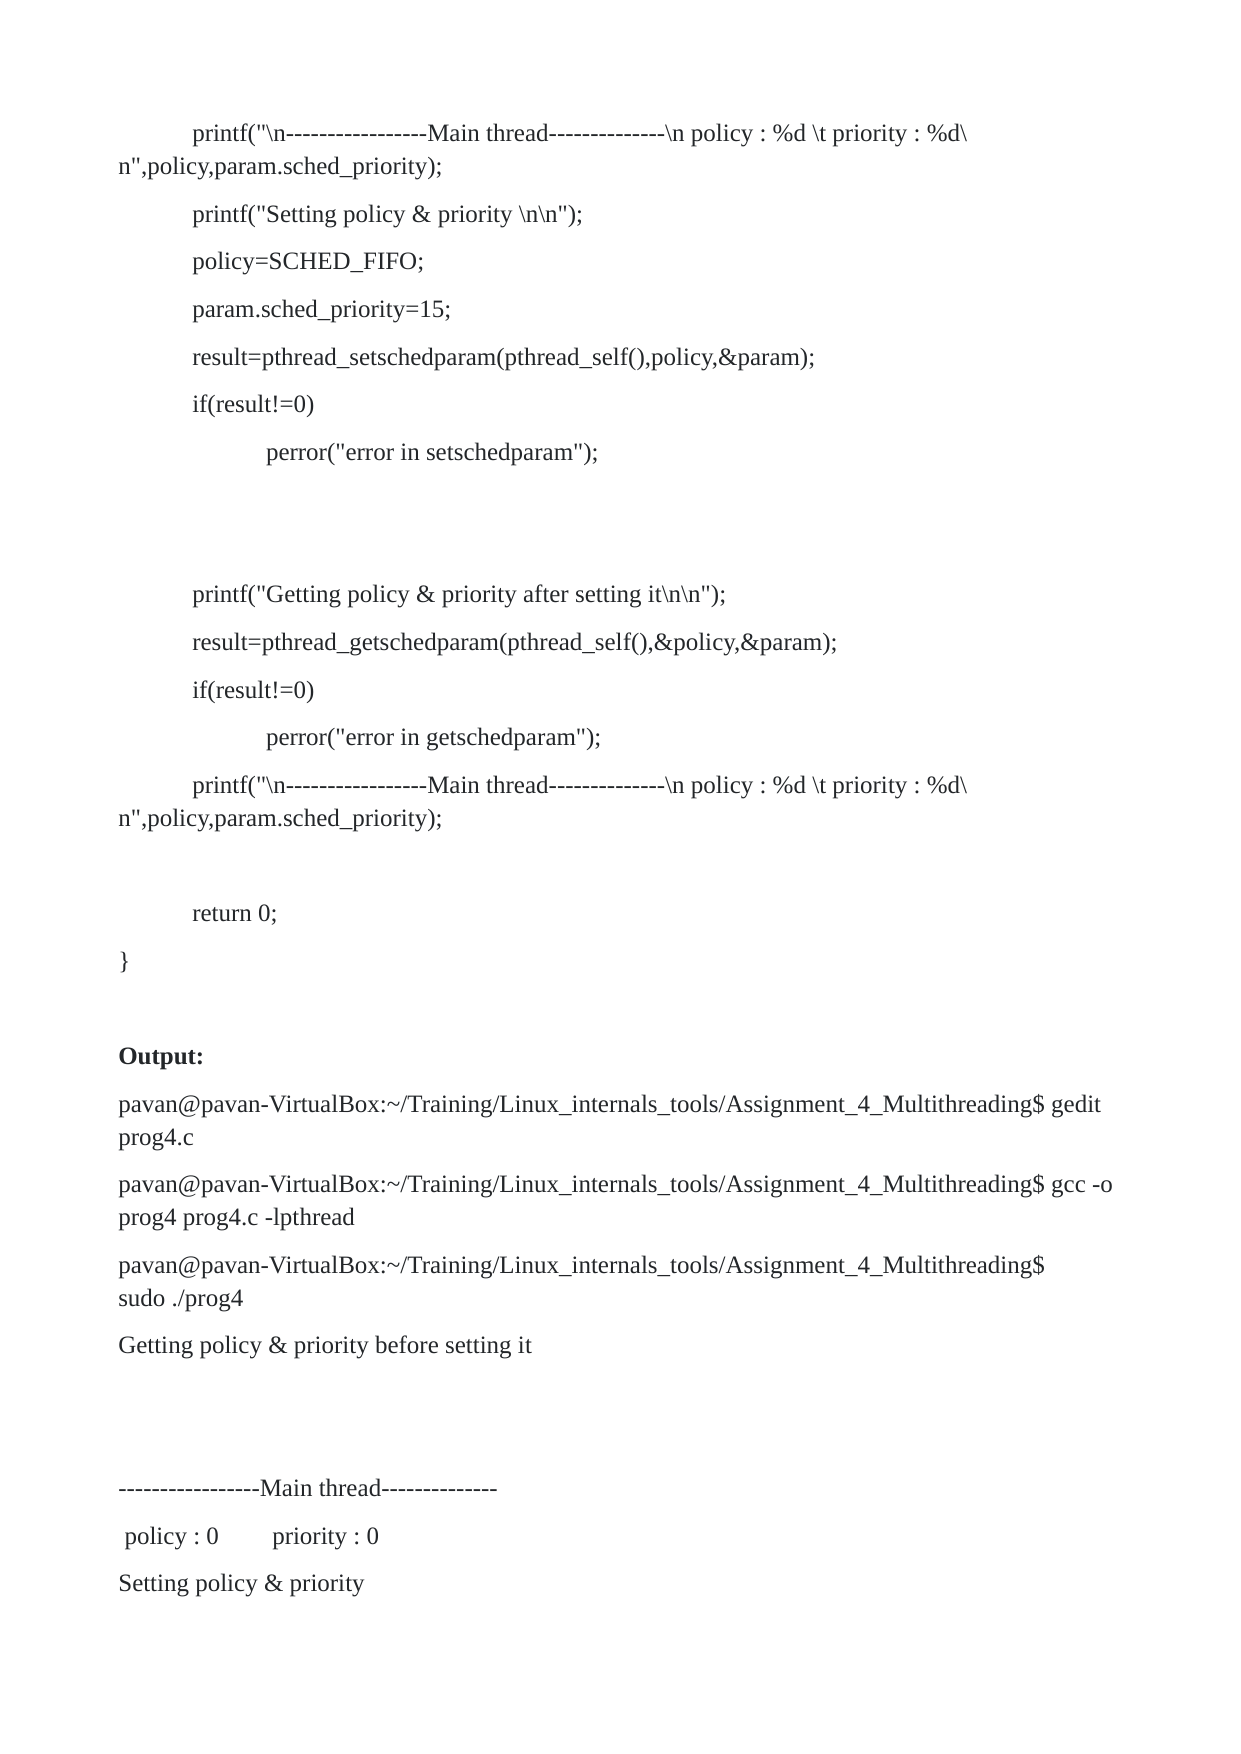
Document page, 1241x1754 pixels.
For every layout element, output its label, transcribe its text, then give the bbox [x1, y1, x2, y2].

text printf("Getting policy & priority after setting it\n\n"); [118, 579, 1122, 608]
text perror("error in setschedparam"); [118, 437, 1122, 466]
text param.sched_priority=15; [118, 294, 1122, 323]
text if(result!=0) [118, 389, 1122, 418]
text policy : 0 priority : 0 [118, 1521, 1122, 1550]
text return 0; [118, 898, 1122, 927]
text policy=SCHED_FIFO; [118, 246, 1122, 275]
text perror("error in getschedparam"); [118, 722, 1122, 751]
text Output: [118, 1041, 1122, 1070]
text Getting policy & priority before setting it [118, 1331, 1122, 1359]
text pavan@pavan-VirtualBox:~/Training/Linux_internals_tools/Assignment_4_Multithreading$ gedit prog4.c [118, 1089, 1122, 1150]
text } [118, 946, 1122, 974]
text printf("\n-----------------Main thread--------------\n policy : %d \t priority : %d\n",policy,param.sched_priority); [118, 770, 1122, 832]
text result=pthread_setschedparam(pthread_self(),policy,&param); [118, 342, 1122, 370]
text -----------------Main thread-------------- [118, 1473, 1122, 1502]
text pavan@pavan-VirtualBox:~/Training/Linux_internals_tools/Assignment_4_Multithreading$ sudo ./prog4 [118, 1250, 1122, 1312]
text Setting policy & priority [118, 1568, 1122, 1597]
text pavan@pavan-VirtualBox:~/Training/Linux_internals_tools/Assignment_4_Multithreading$ gcc -o prog4 prog4.c -lpthread [118, 1169, 1122, 1231]
text printf("Setting policy & priority \n\n"); [118, 199, 1122, 227]
text result=pthread_getschedparam(pthread_self(),&policy,&param); [118, 627, 1122, 656]
text if(result!=0) [118, 675, 1122, 703]
text printf("\n-----------------Main thread--------------\n policy : %d \t priority : %d\n",policy,param.sched_priority); [118, 118, 1122, 180]
